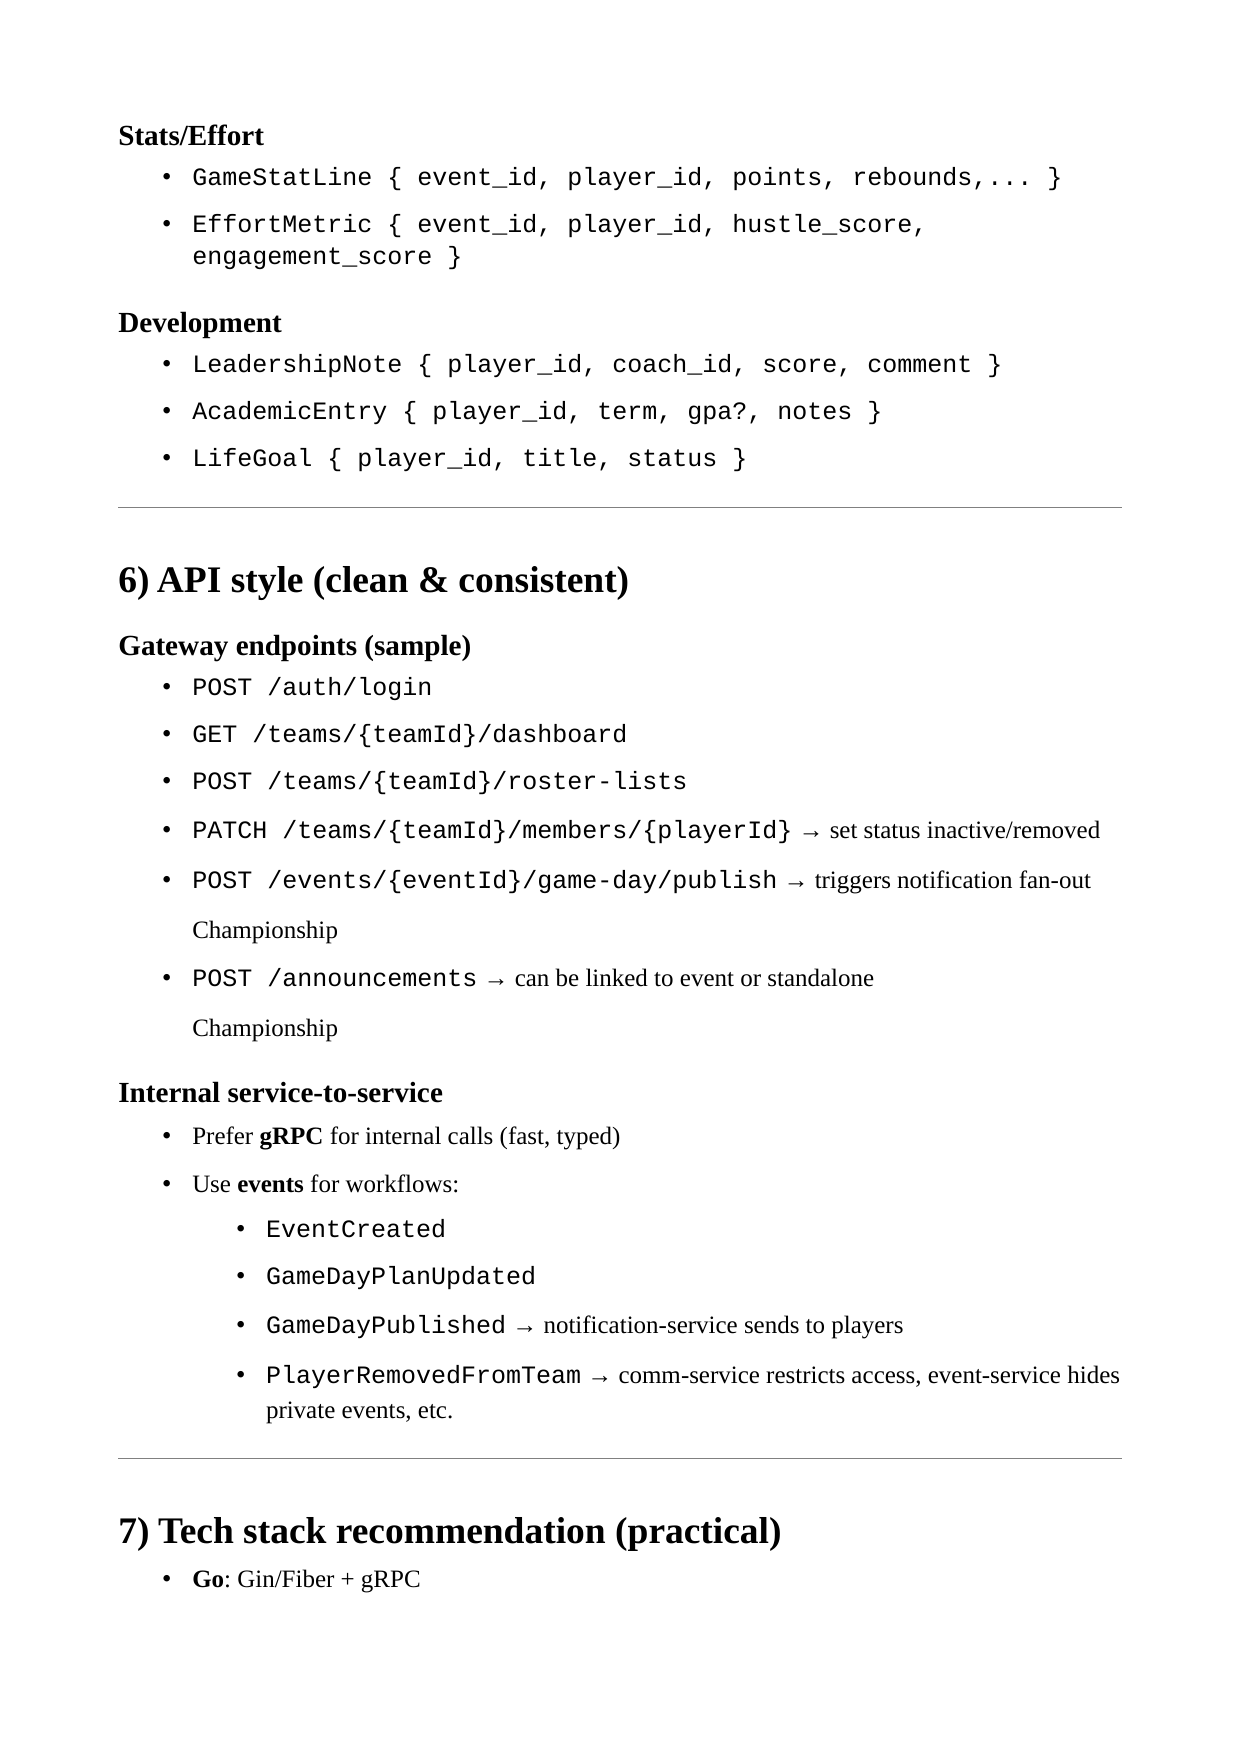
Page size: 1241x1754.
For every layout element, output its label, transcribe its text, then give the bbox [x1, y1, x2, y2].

list Use events for workflows: [162, 1169, 1122, 1197]
subtitle 7) Tech stack recommendation (practical) [118, 1508, 1122, 1551]
list GET /teams/{teamId}/dashboard [162, 721, 1122, 749]
list Championship [162, 915, 1122, 944]
list Championship [162, 1013, 1122, 1042]
list POST /teams/{teamId}/roster-lists [162, 768, 1122, 797]
list GameStatLine { event_id, player_id, points, rebounds,... } [162, 164, 1122, 192]
subtitle Stats/Effort [118, 118, 1122, 152]
list LeadershipNote { player_id, coach_id, score, comment } [162, 351, 1122, 380]
list POST /announcements → can be linked to event or standalone [162, 963, 1122, 994]
list POST /events/{eventId}/game-day/publish → triggers notification fan-out [162, 865, 1122, 896]
subtitle Internal service-to-service [118, 1075, 1122, 1109]
list AcademicEntry { player_id, term, gpa?, notes } [162, 398, 1122, 427]
list EventCreated [236, 1216, 1122, 1245]
subtitle Development [118, 305, 1122, 339]
list PlayerRemovedFromTeam → comm-service restricts access, event-service hides private events, etc. [236, 1361, 1122, 1424]
subtitle Gateway endpoints (sample) [118, 628, 1122, 662]
list PATCH /teams/{teamId}/members/{playerId} → set status inactive/removed [162, 815, 1122, 846]
list EffortMetric { event_id, player_id, hustle_score, engagement_score } [162, 211, 1122, 272]
list POST /auth/login [162, 674, 1122, 702]
list Go: Gin/Fiber + gRPC [162, 1564, 1122, 1593]
subtitle 6) API style (clean & consistent) [118, 558, 1122, 601]
list GameDayPublished → notification-service sends to players [236, 1311, 1122, 1341]
list GameDayPlanUpdated [236, 1263, 1122, 1292]
list LifeGoal { player_id, title, status } [162, 446, 1122, 474]
list Prefer gRPC for internal calls (fast, typed) [162, 1121, 1122, 1150]
